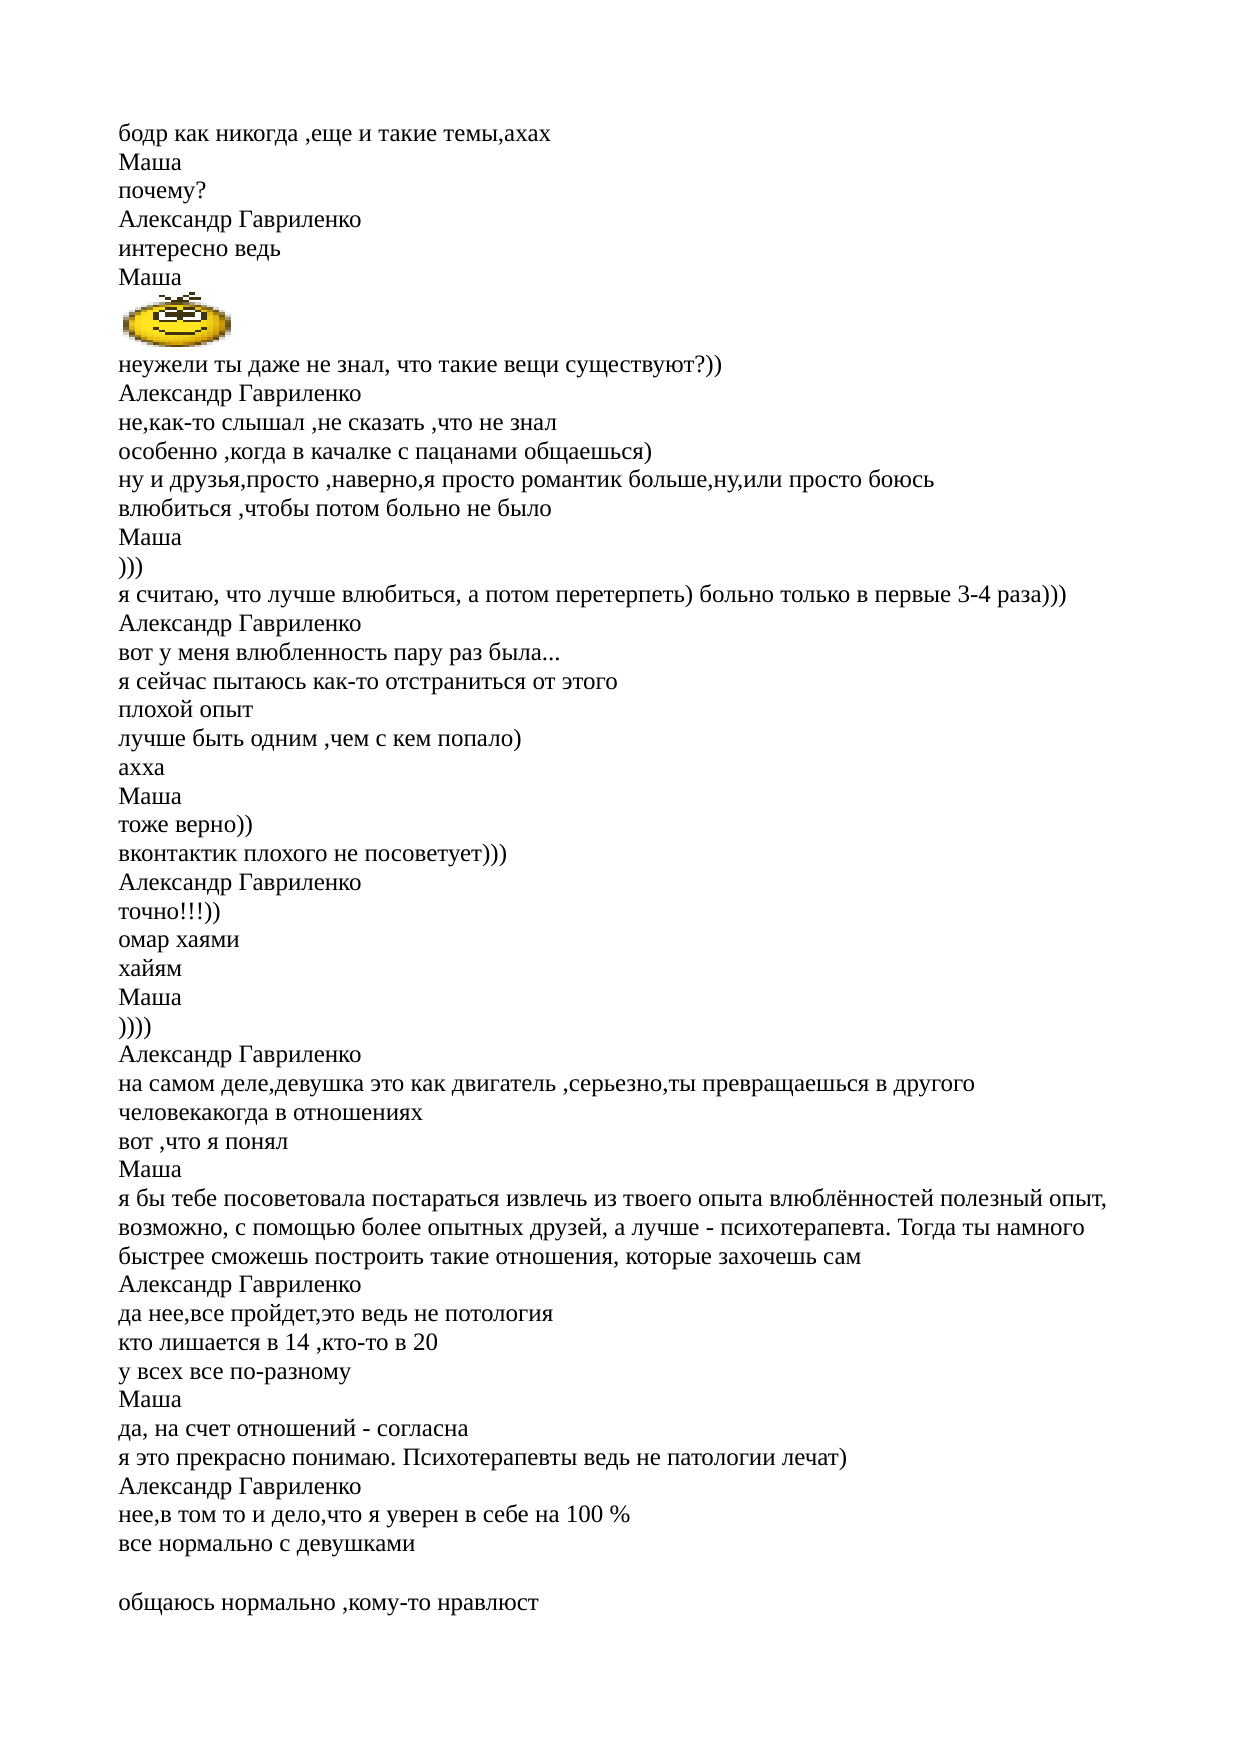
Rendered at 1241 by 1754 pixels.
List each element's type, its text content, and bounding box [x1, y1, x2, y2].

text у всех все по-разному [118, 1356, 1122, 1384]
text на самом деле,девушка это как двигатель ,серьезно,ты превращаешься в другого человекакогда в отношениях [118, 1068, 1122, 1126]
text вот у меня влюбленность пару раз была... [118, 637, 1122, 666]
text хайям [118, 953, 1122, 982]
text тоже верно)) [118, 809, 1122, 838]
text )))) [118, 1011, 1122, 1039]
text Александр Гавриленко [118, 1471, 1122, 1499]
text все нормально с девушками [118, 1528, 1122, 1557]
text Маша [118, 1154, 1122, 1183]
text почему? [118, 176, 1122, 204]
picture [118, 290, 237, 350]
text Маша [118, 781, 1122, 809]
text омар хаями [118, 924, 1122, 953]
text точно!!!)) [118, 896, 1122, 924]
text интересно ведь [118, 233, 1122, 262]
text Александр Гавриленко [118, 204, 1122, 233]
text не,как-то слышал ,не сказать ,что не знал [118, 407, 1122, 436]
text Александр Гавриленко [118, 608, 1122, 637]
text Маша [118, 147, 1122, 176]
text Александр Гавриленко [118, 1039, 1122, 1068]
text вконтактик плохого не посоветует))) [118, 838, 1122, 867]
text ну и друзья,просто ,наверно,я просто романтик больше,ну,или просто боюсь влюбиться ,чтобы потом больно не было [118, 464, 1122, 522]
text Александр Гавриленко [118, 867, 1122, 896]
text да, на счет отношений - согласна [118, 1413, 1122, 1442]
text ахха [118, 752, 1122, 781]
text Александр Гавриленко [118, 1269, 1122, 1298]
text вот ,что я понял [118, 1126, 1122, 1154]
text Маша [118, 1384, 1122, 1413]
text бодр как никогда ,еще и такие темы,ахах [118, 118, 1122, 147]
text Маша [118, 522, 1122, 551]
text лучше быть одним ,чем с кем попало) [118, 723, 1122, 752]
text неужели ты даже не знал, что такие вещи существуют?)) [118, 349, 1122, 378]
text кто лишается в 14 ,кто-то в 20 [118, 1327, 1122, 1356]
text общаюсь нормально ,кому-то нравлюст [118, 1587, 1122, 1615]
text я бы тебе посоветовала постараться извлечь из твоего опыта влюблённостей полезный опыт, возможно, с помощью более опытных друзей, а лучше - психотерапевта. Тогда ты намного быстрее сможешь построить такие отношения, которые захочешь сам [118, 1183, 1122, 1269]
text особенно ,когда в качалке с пацанами общаешься) [118, 436, 1122, 464]
text плохой опыт [118, 694, 1122, 723]
text я считаю, что лучше влюбиться, а потом перетерпеть) больно только в первые 3-4 раза))) [118, 579, 1122, 608]
text я сейчас пытаюсь как-то отстраниться от этого [118, 666, 1122, 694]
text да нее,все пройдет,это ведь не потология [118, 1298, 1122, 1327]
text Маша [118, 262, 1122, 291]
text Маша [118, 982, 1122, 1011]
text Александр Гавриленко [118, 378, 1122, 407]
text я это прекрасно понимаю. Психотерапевты ведь не патологии лечат) [118, 1442, 1122, 1471]
text нее,в том то и дело,что я уверен в себе на 100 % [118, 1499, 1122, 1528]
text ))) [118, 551, 1122, 579]
